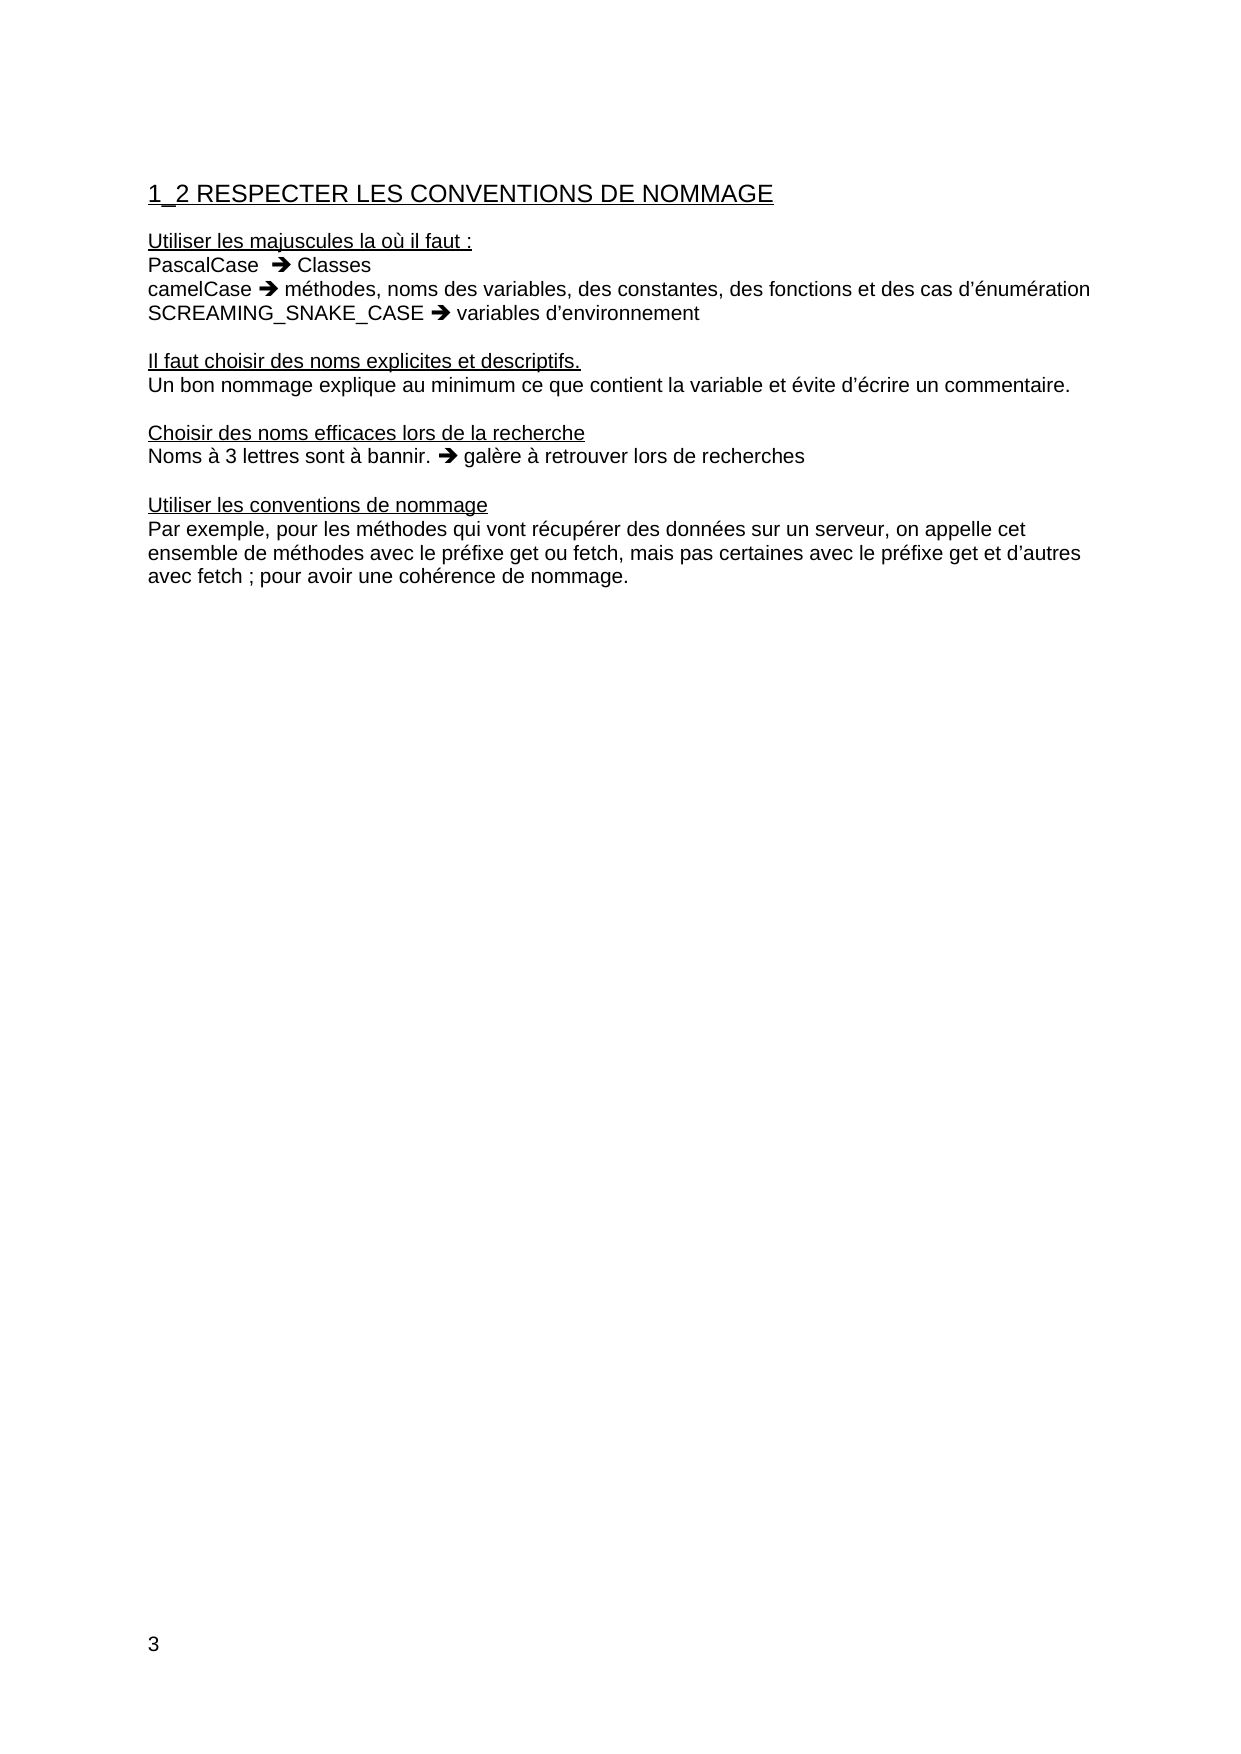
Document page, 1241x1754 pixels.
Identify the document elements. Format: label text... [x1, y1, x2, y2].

text Un bon nommage explique au minimum ce que contient la variable et évite d’écrire un commentaire. [148, 372, 1093, 396]
text Choisir des noms efficaces lors de la recherche [148, 420, 1093, 444]
text Il faut choisir des noms explicites et descriptifs. [148, 348, 1093, 372]
text Utiliser les majuscules la où il faut : [148, 228, 1093, 252]
text Utiliser les conventions de nommage [148, 492, 1093, 516]
text Noms à 3 lettres sont à bannir.  galère à retrouver lors de recherches [148, 444, 1093, 468]
text camelCase  méthodes, noms des variables, des constantes, des fonctions et des cas d’énumération [148, 276, 1093, 301]
text PascalCase  Classes [148, 252, 1093, 276]
text Par exemple, pour les méthodes qui vont récupérer des données sur un serveur, on appelle cet ensemble de méthodes avec le préfixe get ou fetch, mais pas certaines avec le préfixe get et d’autres avec fetch ; pour avoir une cohérence de nommage. [148, 516, 1093, 588]
subtitle 1_2 Respecter les conventions de nommage [148, 179, 1093, 208]
text SCREAMING_SNAKE_CASE  variables d’environnement [148, 301, 1093, 324]
